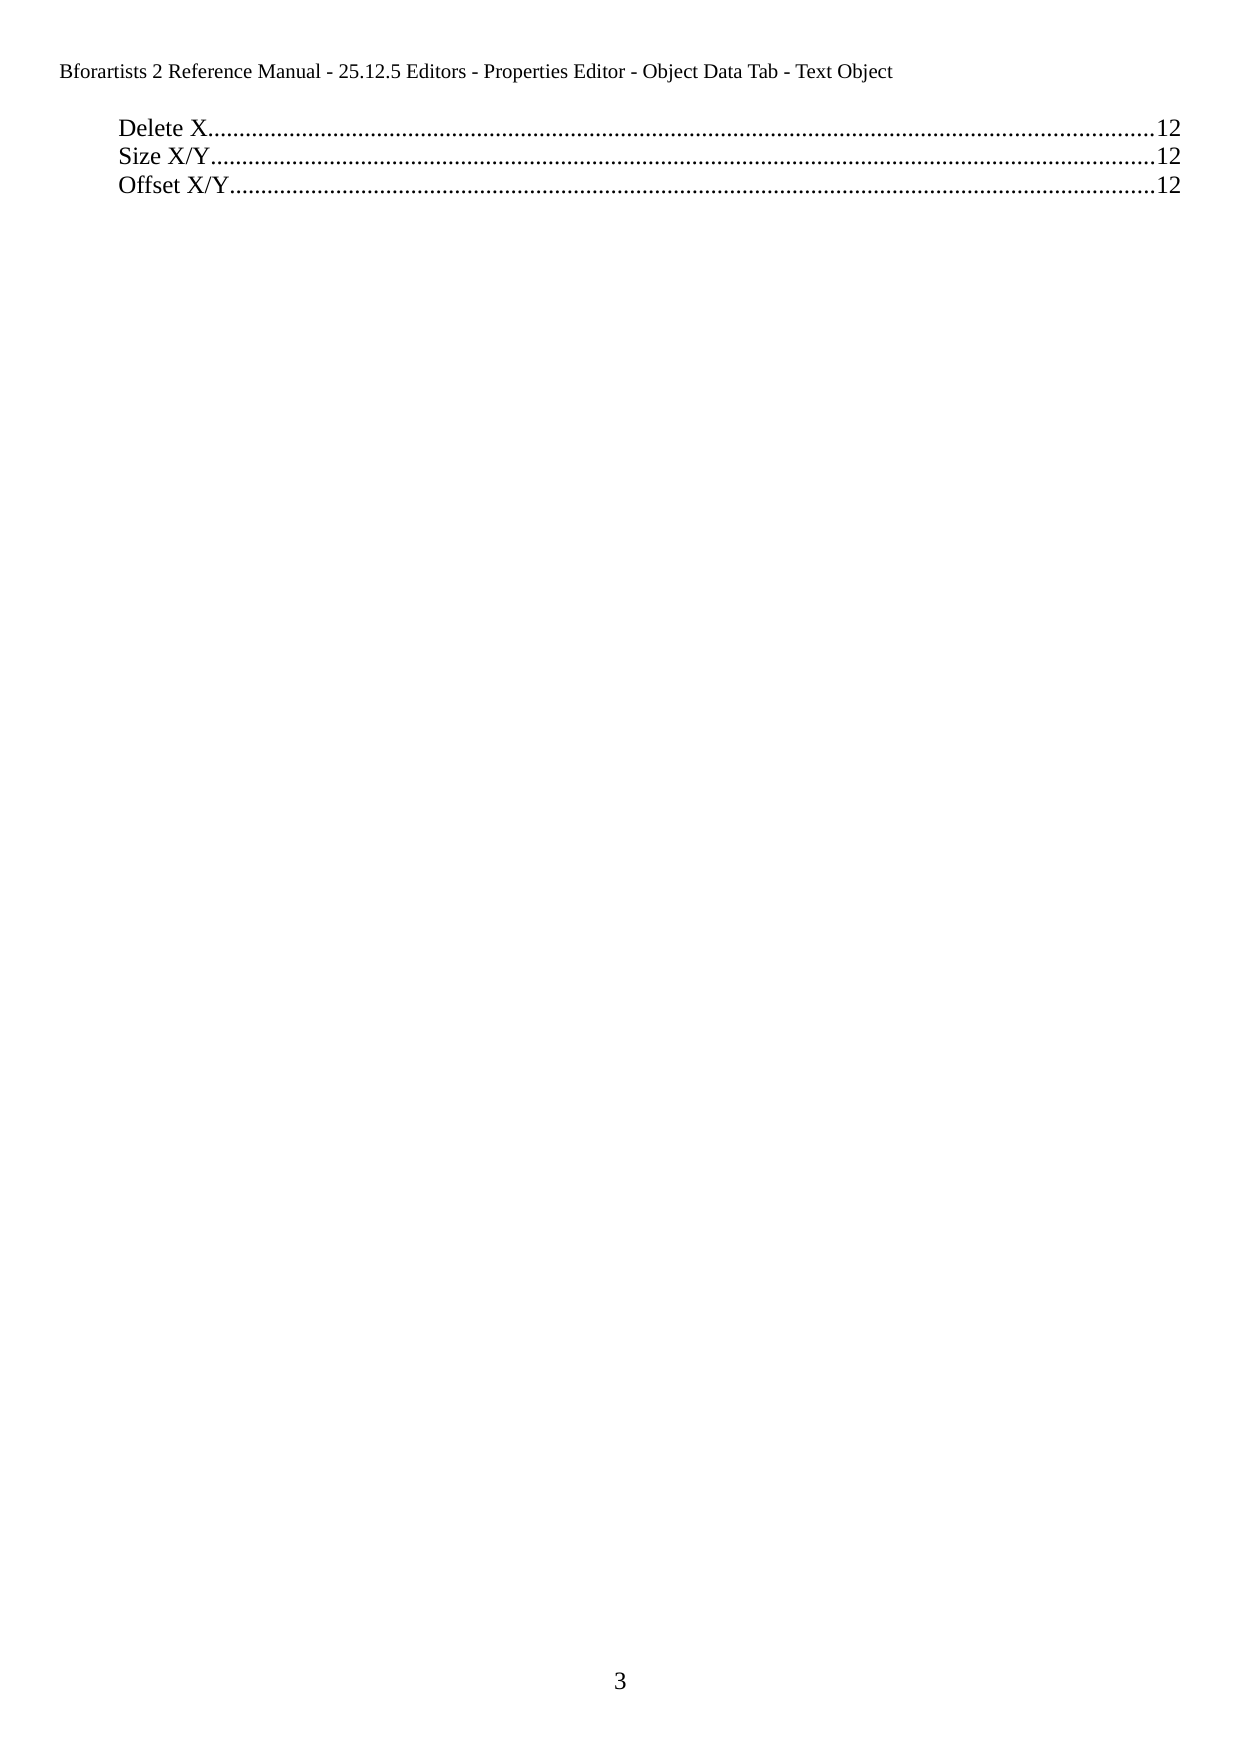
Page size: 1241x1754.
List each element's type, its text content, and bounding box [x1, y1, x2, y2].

text Delete X 12 [118, 113, 1181, 141]
text Offset X/Y 12 [118, 170, 1181, 199]
text Size X/Y 12 [118, 141, 1181, 170]
